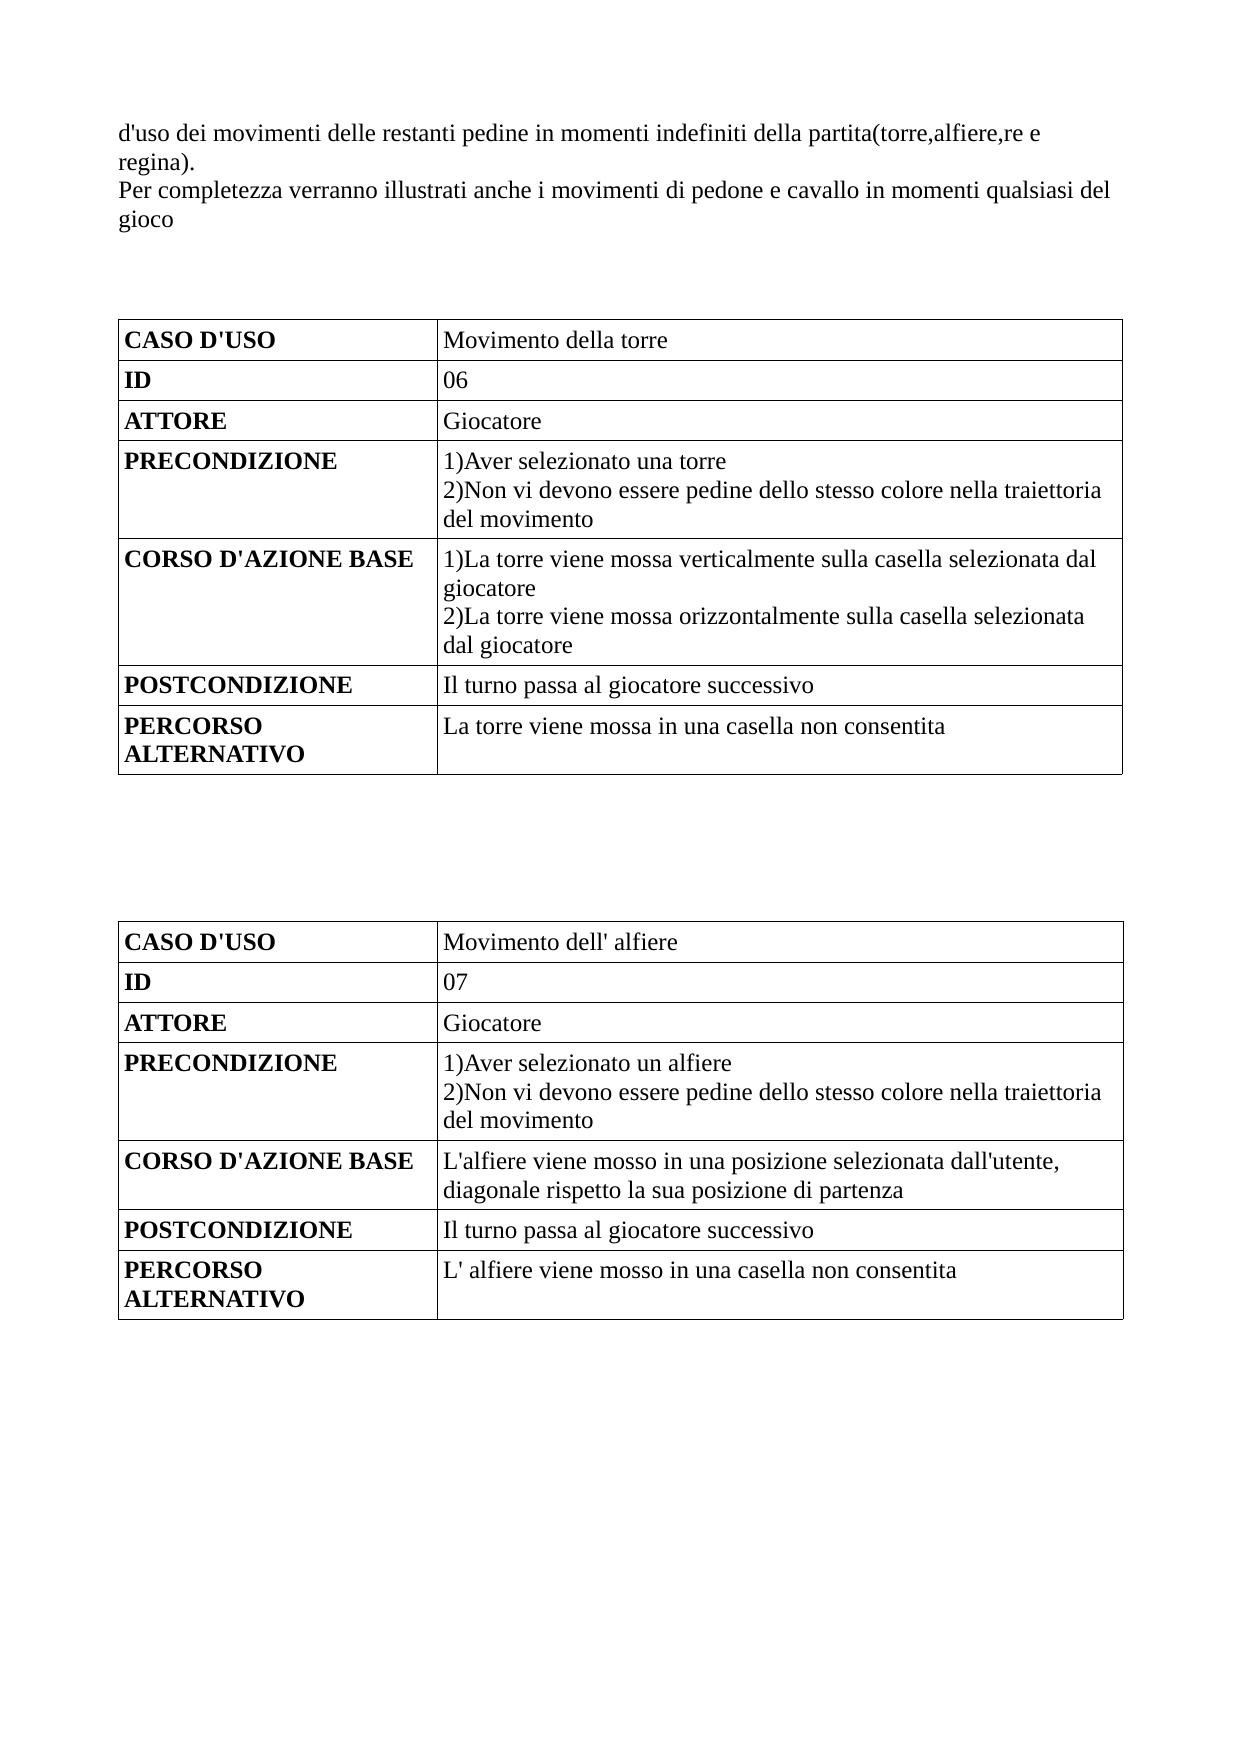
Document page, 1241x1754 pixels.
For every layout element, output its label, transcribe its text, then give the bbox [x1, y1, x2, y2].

table_cell ID [119, 963, 437, 1002]
table_cell Il turno passa al giocatore successivo [438, 1210, 1123, 1249]
table_cell 1)La torre viene mossa verticalmente sulla casella selezionata dal giocatore 2)La torre viene mossa orizzontalmente sulla casella selezionata dal giocatore [438, 539, 1122, 665]
table_cell PERCORSO ALTERNATIVO [119, 706, 437, 774]
table_cell PERCORSO ALTERNATIVO [119, 1251, 437, 1318]
table_cell 1)Aver selezionato un alfiere 2)Non vi devono essere pedine dello stesso colore nella traiettoria del movimento [438, 1043, 1123, 1140]
table_header CASO D'USO [119, 922, 437, 962]
text d'uso dei movimenti delle restanti pedine in momenti indefiniti della partita(torre,alfiere,re e regina). [118, 118, 1122, 176]
table_cell ATTORE [119, 1003, 437, 1042]
table_cell ID [119, 361, 437, 400]
table_header Movimento dell' alfiere [438, 922, 1123, 962]
text Per completezza verranno illustrati anche i movimenti di pedone e cavallo in momenti qualsiasi del gioco [118, 176, 1122, 233]
table_cell Il turno passa al giocatore successivo [438, 666, 1122, 705]
table_cell CORSO D'AZIONE BASE [119, 539, 437, 665]
table_cell ATTORE [119, 401, 437, 440]
table_cell L'alfiere viene mosso in una posizione selezionata dall'utente, diagonale rispetto la sua posizione di partenza [438, 1141, 1123, 1209]
table_cell 1)Aver selezionato una torre 2)Non vi devono essere pedine dello stesso colore nella traiettoria del movimento [438, 441, 1122, 538]
table_cell PRECONDIZIONE [119, 441, 437, 538]
table_cell POSTCONDIZIONE [119, 1210, 437, 1249]
table_cell Giocatore [438, 1003, 1123, 1042]
table_cell POSTCONDIZIONE [119, 666, 437, 705]
table_cell 06 [438, 361, 1122, 400]
table_cell La torre viene mossa in una casella non consentita [438, 706, 1122, 774]
table_cell PRECONDIZIONE [119, 1043, 437, 1140]
table_cell CORSO D'AZIONE BASE [119, 1141, 437, 1209]
table_cell Giocatore [438, 401, 1122, 440]
table_cell 07 [438, 963, 1123, 1002]
table_header CASO D'USO [119, 320, 437, 360]
table_header Movimento della torre [438, 320, 1122, 360]
table_cell L' alfiere viene mosso in una casella non consentita [438, 1251, 1123, 1318]
